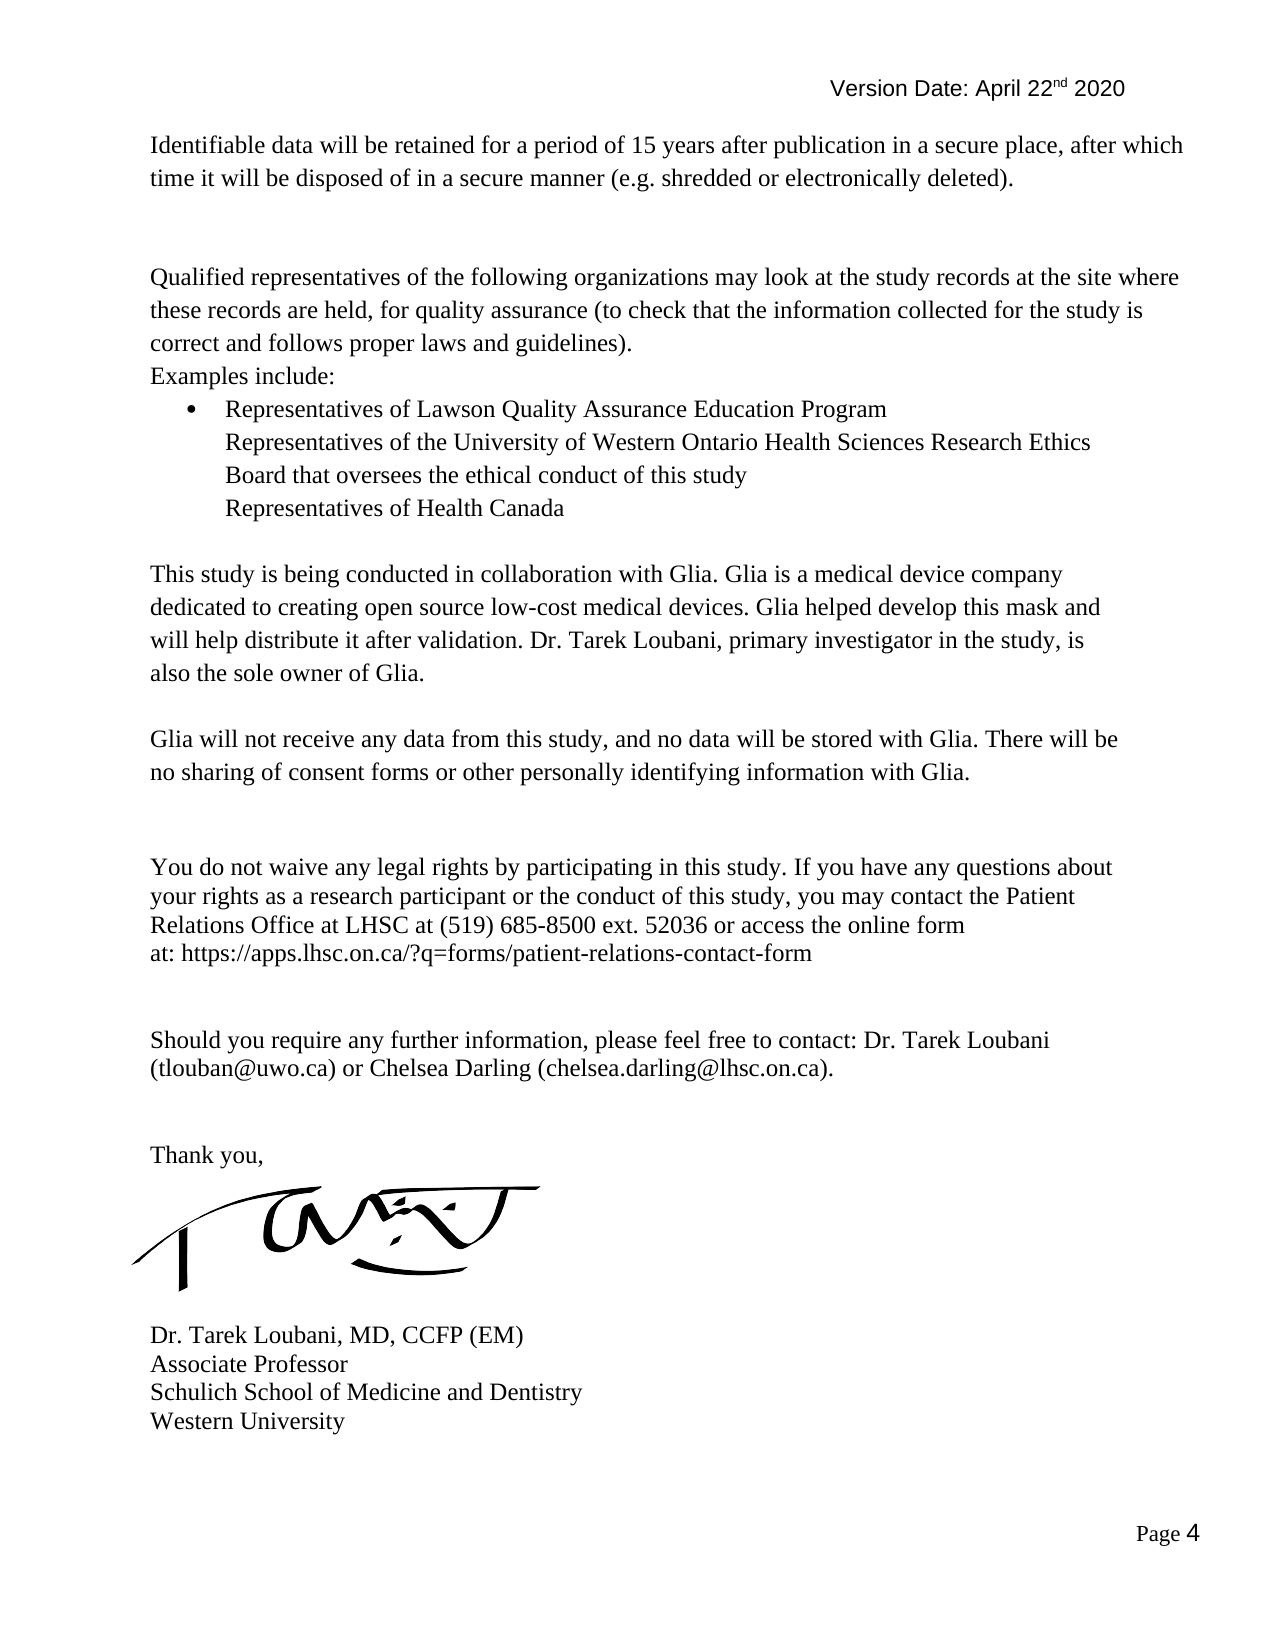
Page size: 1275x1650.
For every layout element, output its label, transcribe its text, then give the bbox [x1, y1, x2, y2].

text Should you require any further information, please feel free to contact: Dr. Tarek Loubani (tlouban@uwo.ca) or Chelsea Darling (chelsea.darling@lhsc.on.ca). [150, 1025, 1200, 1082]
text Identifiable data will be retained for a period of 15 years after publication in a secure place, after which time it will be disposed of in a secure manner (e.g. shredded or electronically deleted). [150, 130, 1200, 192]
text Associate Professor [150, 1349, 1200, 1377]
text You do not waive any legal rights by participating in this study. If you have any questions about your rights as a research participant or the conduct of this study, you may contact the Patient Relations Office at LHSC at (519) 685-8500 ext. 52036 or access the online form at: https://apps.lhsc.on.ca/?q=forms/patient-relations-contact-form [150, 852, 1125, 967]
text Qualified representatives of the following organizations may look at the study records at the site where these records are held, for quality assurance (to check that the information collected for the study is correct and follows proper laws and guidelines). [150, 262, 1200, 357]
text Glia will not receive any data from this study, and no data will be stored with Glia. There will be no sharing of consent forms or other personally identifying information with Glia. [150, 724, 1125, 786]
list Representatives of Lawson Quality Assurance Education Program [187, 394, 1125, 423]
text Examples include: [150, 361, 1200, 390]
text Western University [150, 1406, 1200, 1435]
text Schulich School of Medicine and Dentistry [150, 1377, 1200, 1406]
list Representatives of Health Canada [225, 493, 1125, 522]
text Thank you, [150, 1140, 1200, 1168]
list Representatives of the University of Western Ontario Health Sciences Research Ethics Board that oversees the ethical conduct of this study [225, 427, 1125, 489]
picture [130, 1186, 541, 1292]
text Dr. Tarek Loubani, MD, CCFP (EM) [150, 1320, 1200, 1349]
text This study is being conducted in collaboration with Glia. Glia is a medical device company dedicated to creating open source low-cost medical devices. Glia helped develop this mask and will help distribute it after validation. Dr. Tarek Loubani, primary investigator in the study, is also the sole owner of Glia. [150, 559, 1125, 687]
